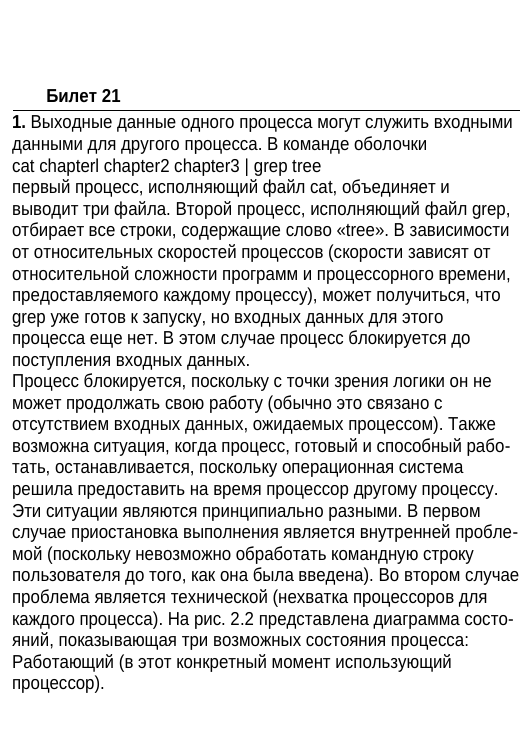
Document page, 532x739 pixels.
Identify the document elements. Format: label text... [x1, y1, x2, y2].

text Работающий (в этот конкретный момент использующий процессор). [12, 650, 520, 693]
text Билет 21 [12, 79, 520, 111]
text Процесс блокируется, поскольку с точки зрения логики он не может продол­жать свою работу (обычно это связано с отсутствием входных данных, ожидаемых процессом). Также возможна ситуация, когда процесс, готовый и способный рабо­тать, останавливается, поскольку операционная система решила предоставить на время процессор другому процессу. Эти ситуации являются принципиально раз­ными. В первом случае приостановка выполнения является внутренней пробле­мой (поскольку невозможно обработать командную строку пользователя до того, как она была введена). Во втором случае проблема является технической (нехват­ка процессоров для каждого процесса). На рис. 2.2 представлена диаграмма состо­яний, показывающая три возможных состояния процесса: [12, 370, 520, 650]
text 1. Выходные данные одного процесса могут служить входными данными для другого процесса. В команде оболочки [12, 111, 520, 154]
text первый процесс, исполняющий файл cat, объединяет и выводит три файла. Вто­рой процесс, исполняющий файл grep, отбирает все строки, содержащие слово «tree». В зависимости от относительных скоростей процессов (скорости зависят от относительной сложности программ и процессорного времени, предоставляе­мого каждому процессу), может получиться, что grep уже готов к запуску, но вход­ных данных для этого процесса еще нет. В этом случае процесс блокируется до поступления входных данных. [12, 176, 520, 370]
text cat chapterl chapter2 chapter3 | grep tree [12, 154, 520, 176]
